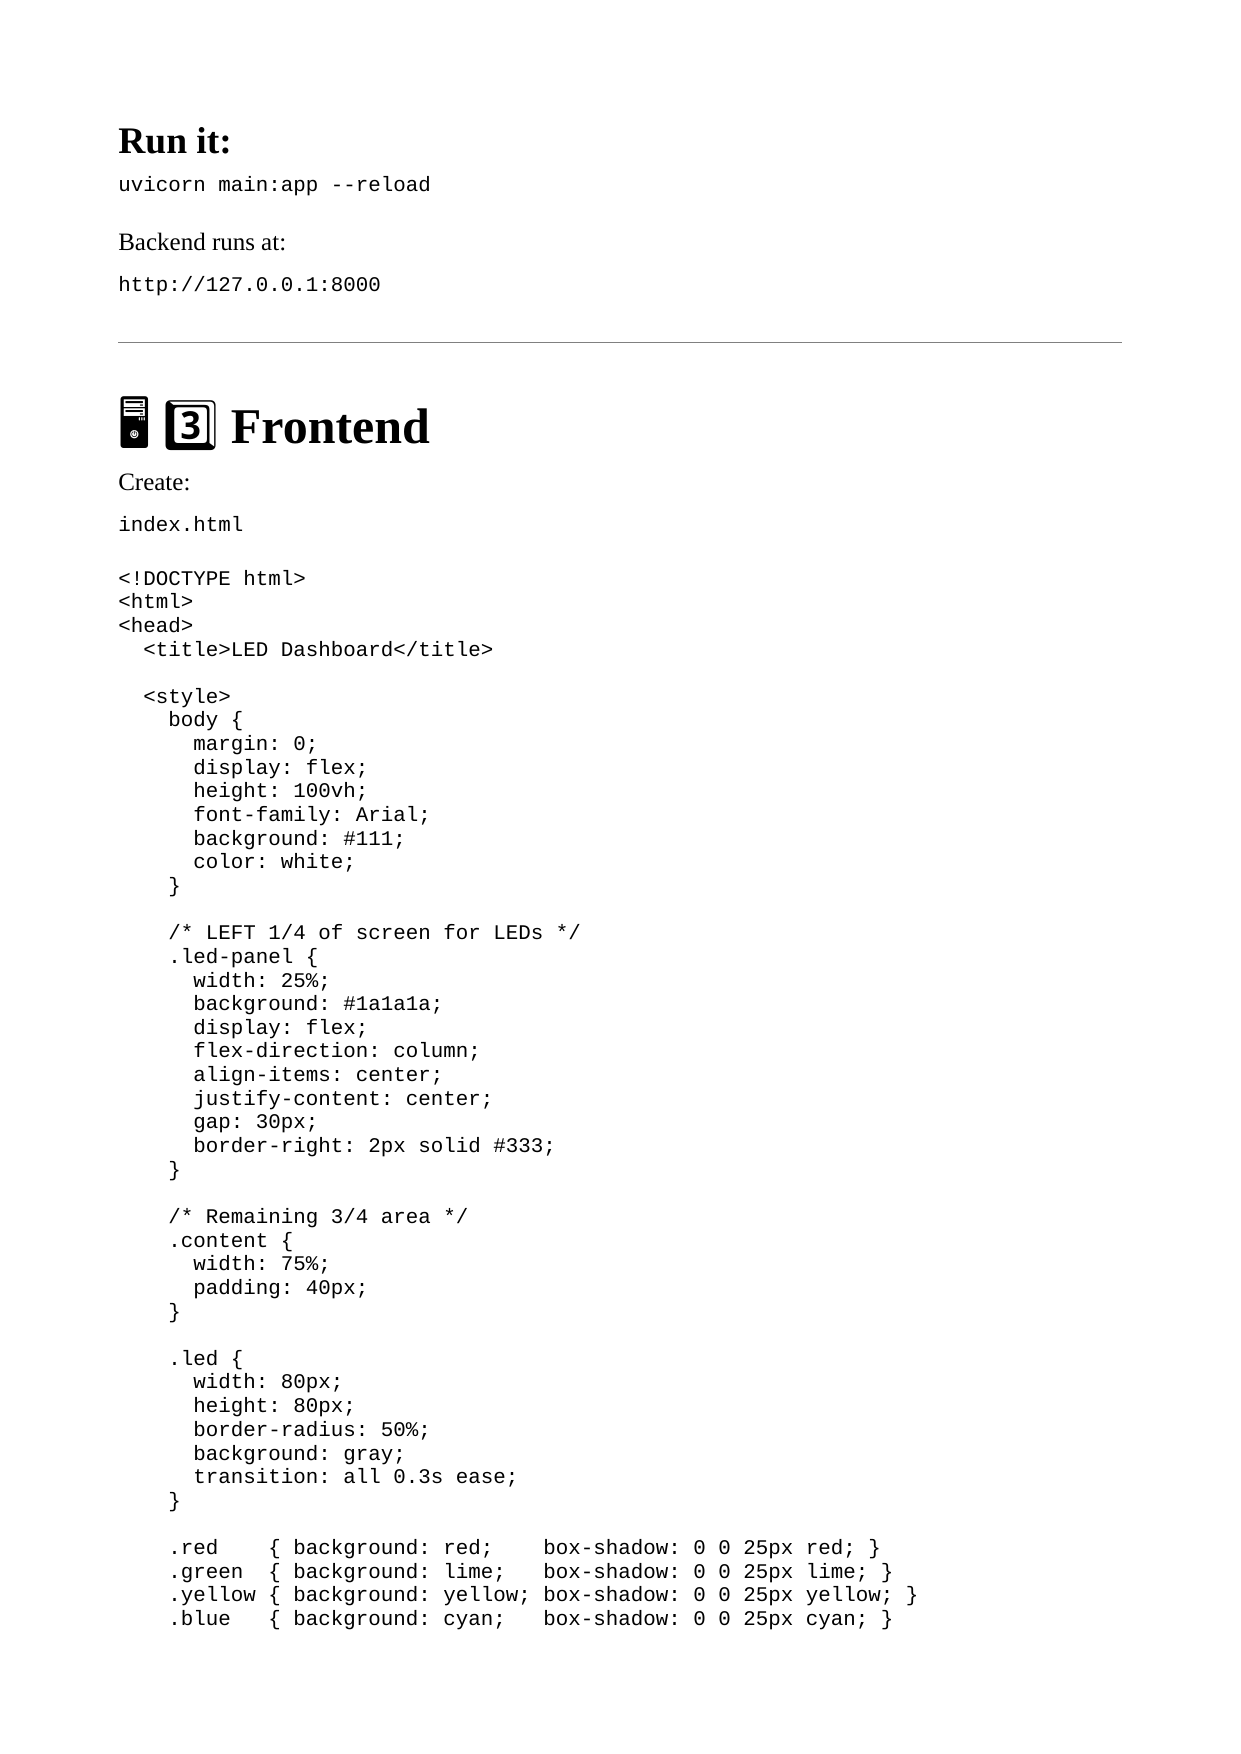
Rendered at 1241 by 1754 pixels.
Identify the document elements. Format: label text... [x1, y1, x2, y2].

text width: 25%; [118, 969, 1122, 993]
text <html> [118, 591, 1122, 615]
text height: 100vh; [118, 780, 1122, 804]
subtitle 🖥 3️⃣ Frontend [118, 397, 1122, 454]
text Create: [118, 467, 1122, 496]
text width: 75%; [118, 1253, 1122, 1277]
text } [118, 875, 1122, 899]
text <title>LED Dashboard</title> [118, 638, 1122, 662]
text transition: all 0.3s ease; [118, 1466, 1122, 1490]
text align-items: center; [118, 1064, 1122, 1088]
text background: #111; [118, 828, 1122, 851]
text background: #1a1a1a; [118, 993, 1122, 1017]
text height: 80px; [118, 1395, 1122, 1419]
text gap: 30px; [118, 1111, 1122, 1135]
text <!DOCTYPE html> [118, 568, 1122, 591]
text .blue { background: cyan; box-shadow: 0 0 25px cyan; } [118, 1608, 1122, 1632]
text padding: 40px; [118, 1277, 1122, 1301]
text uvicorn main:app --reload [118, 174, 1122, 197]
text } [118, 1301, 1122, 1324]
text /* LEFT 1/4 of screen for LEDs */ [118, 922, 1122, 946]
text width: 80px; [118, 1372, 1122, 1395]
text .led { [118, 1348, 1122, 1372]
text Backend runs at: [118, 227, 1122, 256]
text body { [118, 709, 1122, 733]
text font-family: Arial; [118, 804, 1122, 828]
text .led-panel { [118, 946, 1122, 969]
text flex-direction: column; [118, 1041, 1122, 1064]
text justify-content: center; [118, 1088, 1122, 1111]
text http://127.0.0.1:8000 [118, 274, 1122, 298]
text border-radius: 50%; [118, 1419, 1122, 1442]
text border-right: 2px solid #333; [118, 1135, 1122, 1159]
text color: white; [118, 851, 1122, 875]
text display: flex; [118, 757, 1122, 780]
text .red { background: red; box-shadow: 0 0 25px red; } [118, 1537, 1122, 1561]
text <style> [118, 686, 1122, 709]
text display: flex; [118, 1017, 1122, 1041]
text index.html [118, 514, 1122, 538]
text margin: 0; [118, 733, 1122, 757]
text background: gray; [118, 1442, 1122, 1466]
text .yellow { background: yellow; box-shadow: 0 0 25px yellow; } [118, 1584, 1122, 1608]
text <head> [118, 615, 1122, 638]
text .green { background: lime; box-shadow: 0 0 25px lime; } [118, 1561, 1122, 1584]
text } [118, 1159, 1122, 1182]
text } [118, 1490, 1122, 1513]
subtitle Run it: [118, 118, 1122, 161]
text .content { [118, 1230, 1122, 1253]
text /* Remaining 3/4 area */ [118, 1206, 1122, 1230]
